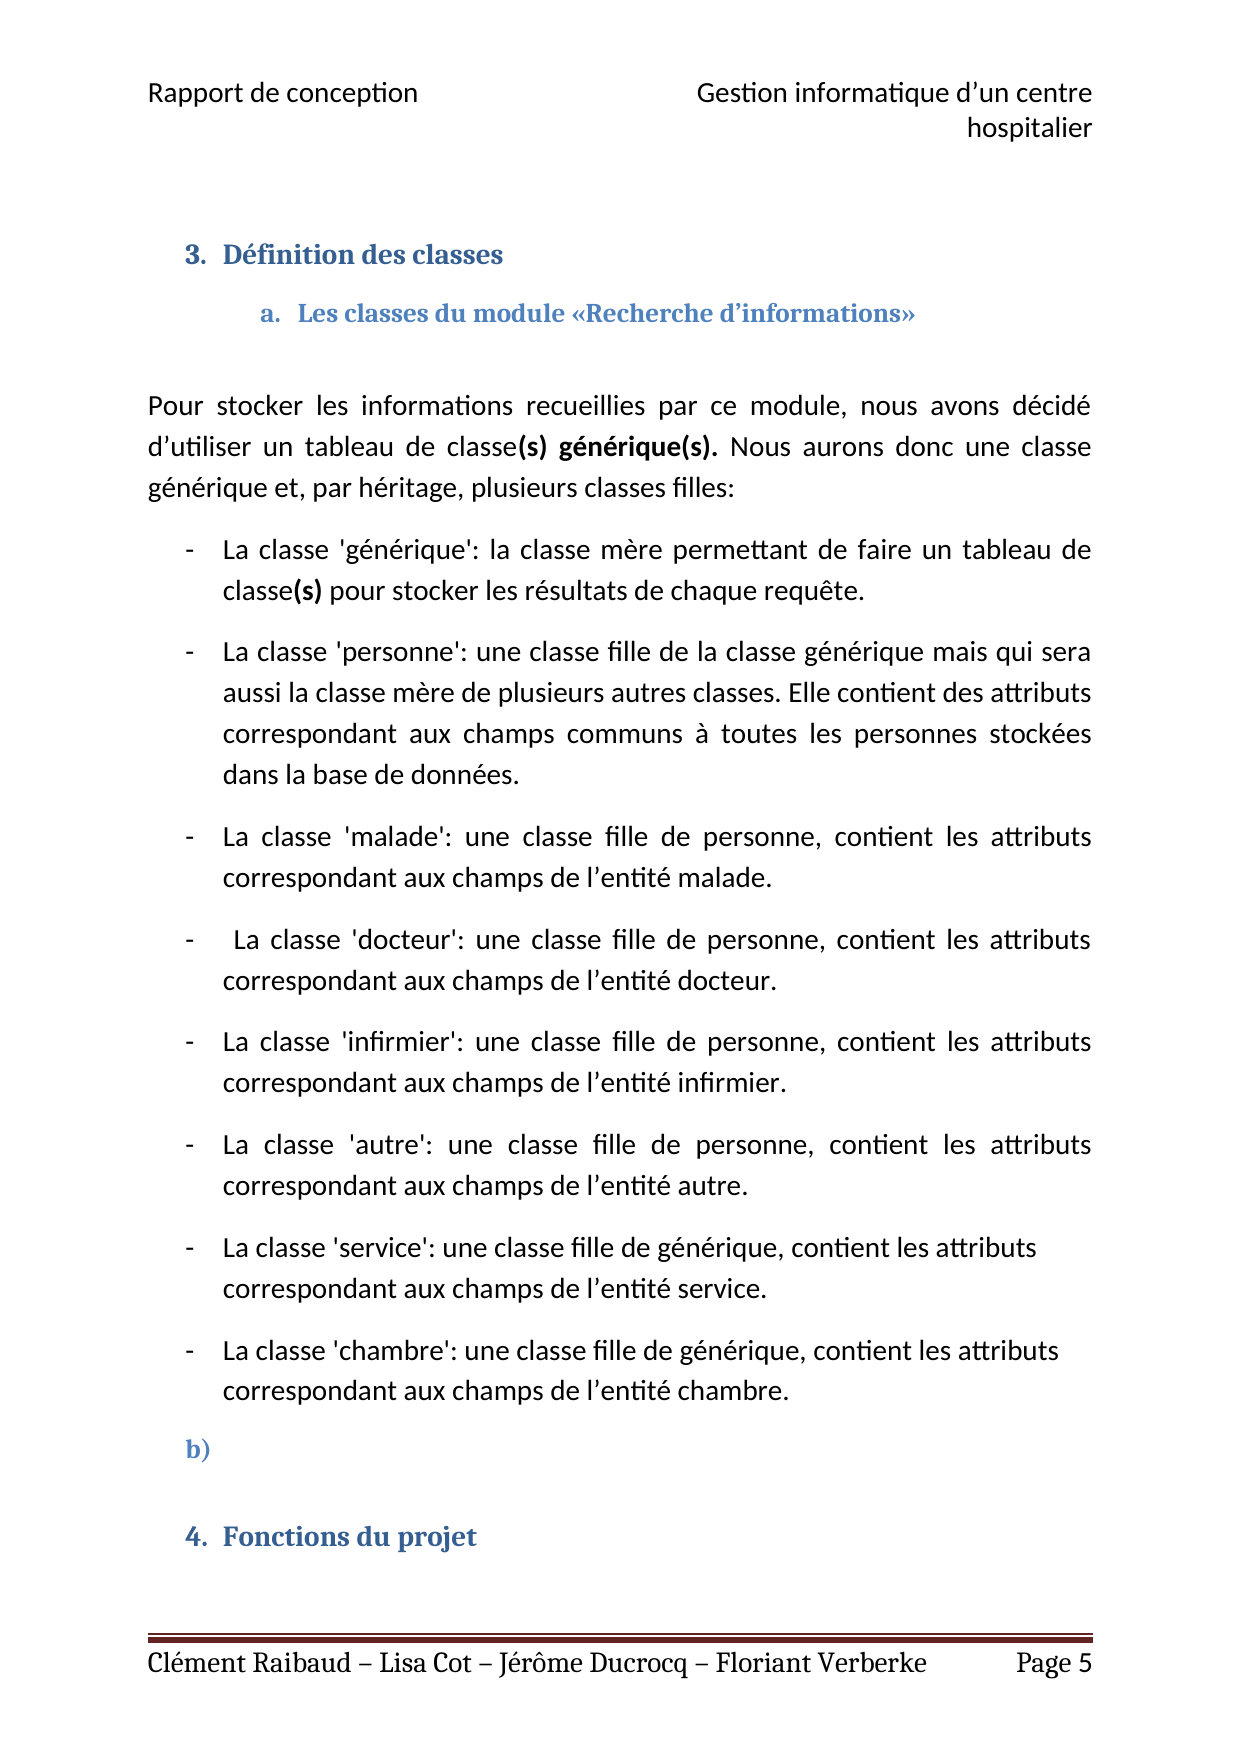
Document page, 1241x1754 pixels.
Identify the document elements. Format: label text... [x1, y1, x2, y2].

list La classe 'chambre': une classe fille de générique, contient les attributs correspondant aux champs de l’entité chambre. [185, 1332, 1093, 1408]
list La classe 'service': une classe fille de générique, contient les attributs correspondant aux champs de l’entité service. [185, 1229, 1093, 1305]
subtitle Définition des classes [185, 238, 1093, 272]
text Pour stocker les informations recueillies par ce module, nous avons décidé d’utiliser un tableau de classe(s) générique(s). Nous aurons donc une classe générique et, par héritage, plusieurs classes filles: [148, 387, 1093, 504]
list La classe 'docteur': une classe fille de personne, contient les attributs correspondant aux champs de l’entité docteur. [185, 921, 1093, 997]
list La classe 'autre': une classe fille de personne, contient les attributs correspondant aux champs de l’entité autre. [185, 1126, 1093, 1203]
list La classe 'générique': la classe mère permettant de faire un tableau de classe(s) pour stocker les résultats de chaque requête. [185, 531, 1093, 607]
subtitle Fonctions du projet [185, 1520, 1093, 1553]
list La classe 'malade': une classe fille de personne, contient les attributs correspondant aux champs de l’entité malade. [185, 818, 1093, 894]
list La classe 'personne': une classe fille de la classe générique mais qui sera aussi la classe mère de plusieurs autres classes. Elle contient des attributs correspondant aux champs communs à toutes les personnes stockées dans la base de données. [185, 633, 1093, 792]
list La classe 'infirmier': une classe fille de personne, contient les attributs correspondant aux champs de l’entité infirmier. [185, 1023, 1093, 1100]
subtitle Les classes du module «Recherche d’informations» [260, 298, 1093, 329]
subtitle b) [148, 1434, 1093, 1465]
